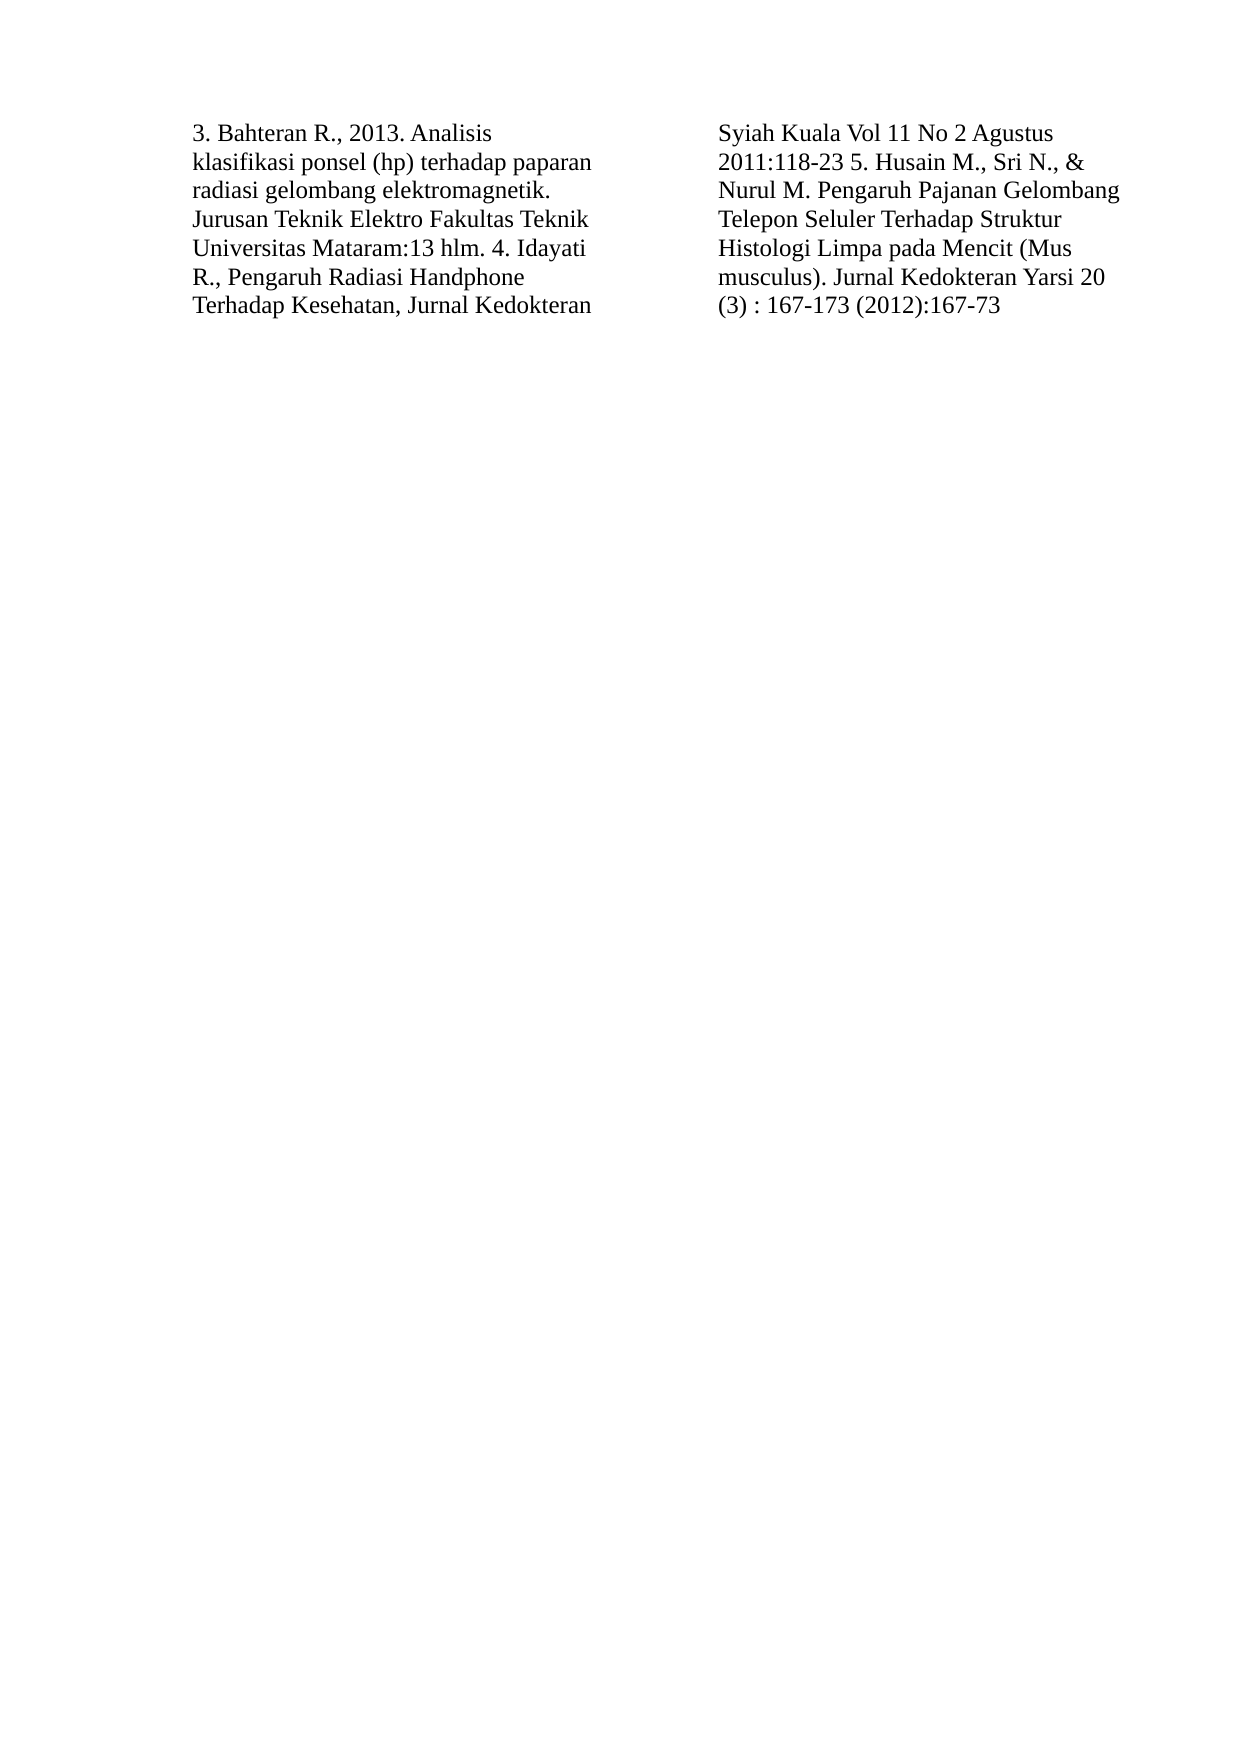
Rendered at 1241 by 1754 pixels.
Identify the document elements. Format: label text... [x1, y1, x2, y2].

text Syiah Kuala Vol 11 No 2 Agustus 2011:118-23 5. Husain M., Sri N., & Nurul M. Pengaruh Pajanan Gelombang Telepon Seluler Terhadap Struktur Histologi Limpa pada Mencit (Mus musculus). Jurnal Kedokteran Yarsi 20 (3) : 167-173 (2012):167-73 [718, 118, 1122, 319]
text 3. Bahteran R., 2013. Analisis klasifikasi ponsel (hp) terhadap paparan radiasi gelombang elektromagnetik. Jurusan Teknik Elektro Fakultas Teknik Universitas Mataram:13 hlm. 4. Idayati R., Pengaruh Radiasi Handphone Terhadap Kesehatan, Jurnal Kedokteran [192, 118, 596, 319]
